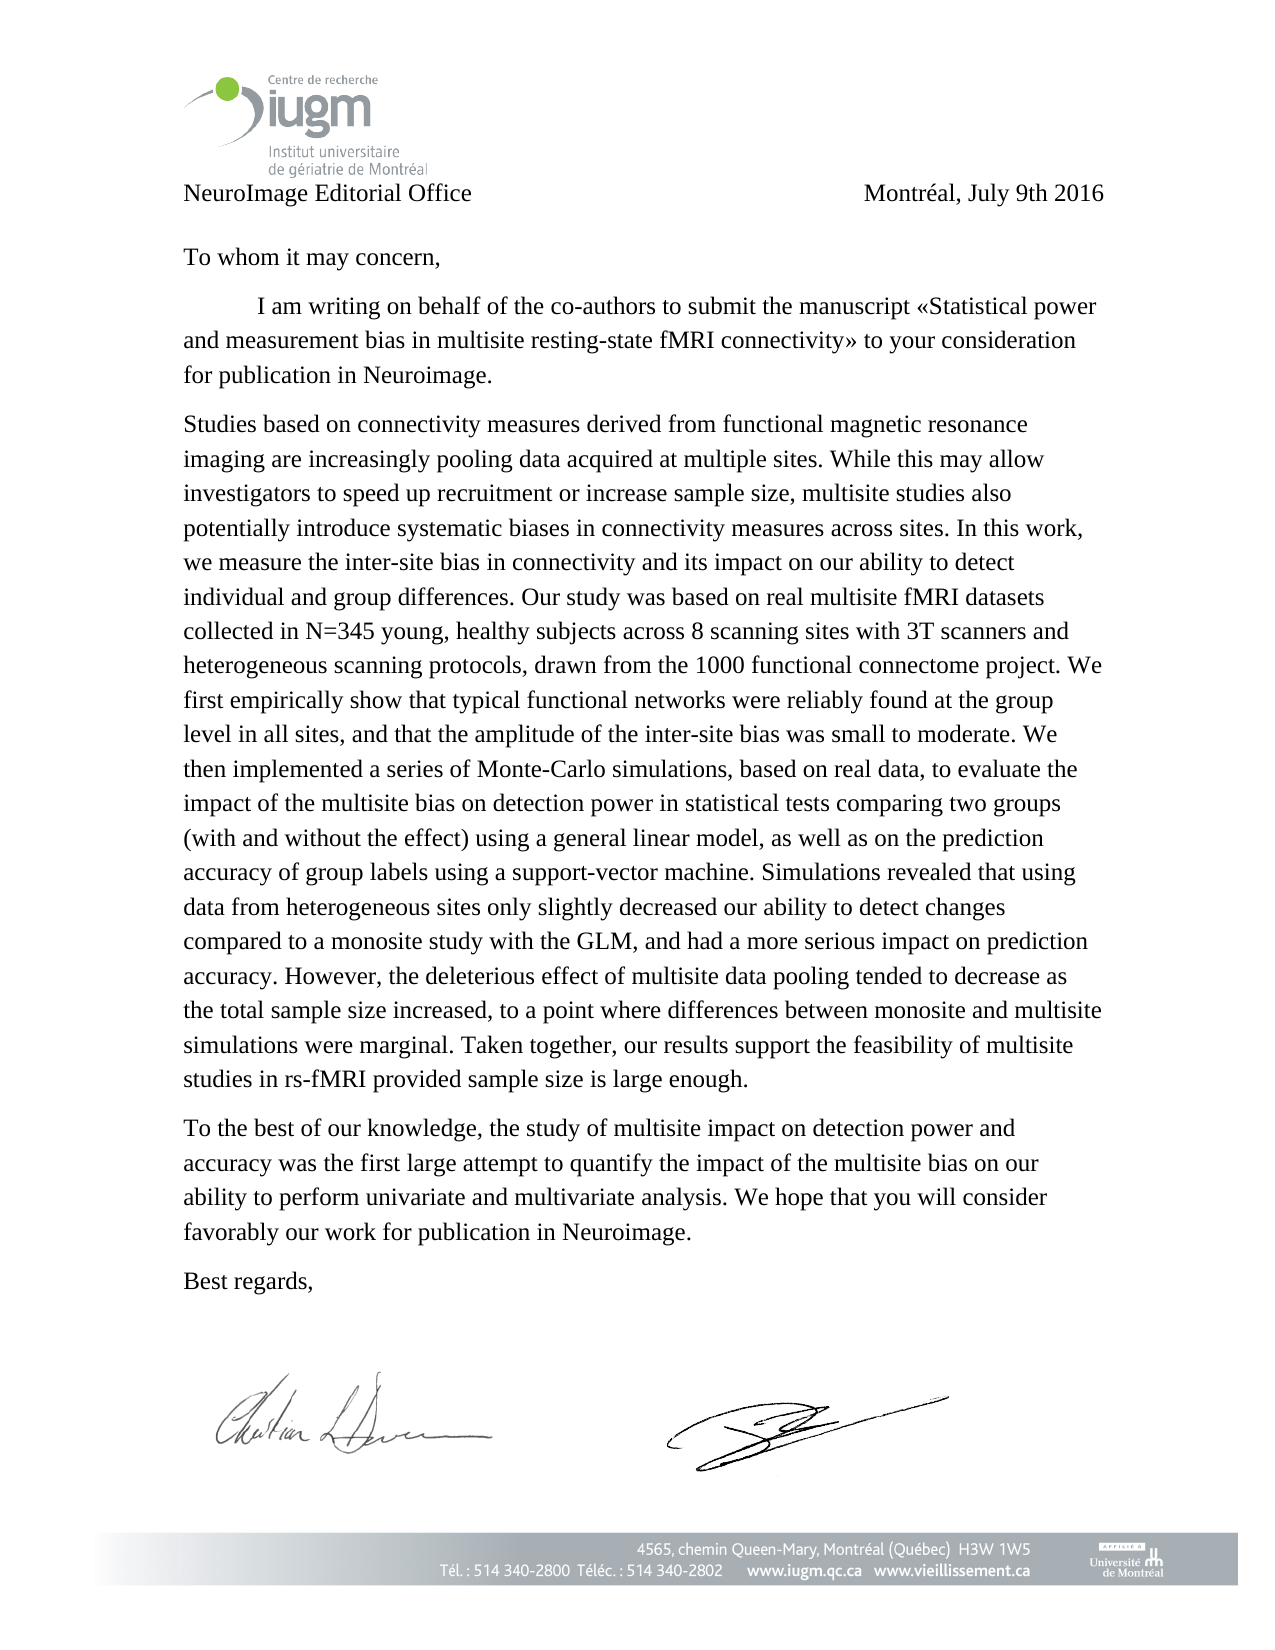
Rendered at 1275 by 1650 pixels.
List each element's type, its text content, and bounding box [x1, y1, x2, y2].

table_header NeuroImage Editorial Office [183, 178, 643, 207]
picture [10, 1501, 1275, 1623]
text To the best of our knowledge, the study of multisite impact on detection power and accuracy was the first large attempt to quantify the impact of the multisite bias on our ability to perform univariate and multivariate analysis. We hope that you will consider favorably our work for publication in Neuroimage. [183, 1113, 1104, 1246]
text To whom it may concern, [183, 242, 1104, 271]
picture [659, 1374, 956, 1480]
table_header Montréal, July 9th 2016 [643, 178, 1104, 207]
picture [183, 73, 427, 178]
text I am writing on behalf of the co-authors to submit the manuscript «Statistical power and measurement bias in multisite resting-state fMRI connectivity» to your consideration for publication in Neuroimage. [183, 291, 1104, 389]
text Studies based on connectivity measures derived from functional magnetic resonance imaging are increasingly pooling data acquired at multiple sites. While this may allow investigators to speed up recruitment or increase sample size, multisite studies also potentially introduce systematic biases in connectivity measures across sites. In this work, we measure the inter-site bias in connectivity and its impact on our ability to detect individual and group differences. Our study was based on real multisite fMRI datasets collected in N=345 young, healthy subjects across 8 scanning sites with 3T scanners and heterogeneous scanning protocols, drawn from the 1000 functional connectome project. We first empirically show that typical functional networks were reliably found at the group level in all sites, and that the amplitude of the inter-site bias was small to moderate. We then implemented a series of Monte-Carlo simulations, based on real data, to evaluate the impact of the multisite bias on detection power in statistical tests comparing two groups (with and without the effect) using a general linear model, as well as on the prediction accuracy of group labels using a support-vector machine. Simulations revealed that using data from heterogeneous sites only slightly decreased our ability to detect changes compared to a monosite study with the GLM, and had a more serious impact on prediction accuracy. However, the deleterious effect of multisite data pooling tended to decrease as the total sample size increased, to a point where differences between monosite and multisite simulations were marginal. Taken together, our results support the feasibility of multisite studies in rs-fMRI provided sample size is large enough. [183, 409, 1104, 1093]
text Best regards, [183, 1266, 1104, 1294]
picture [207, 1361, 504, 1467]
